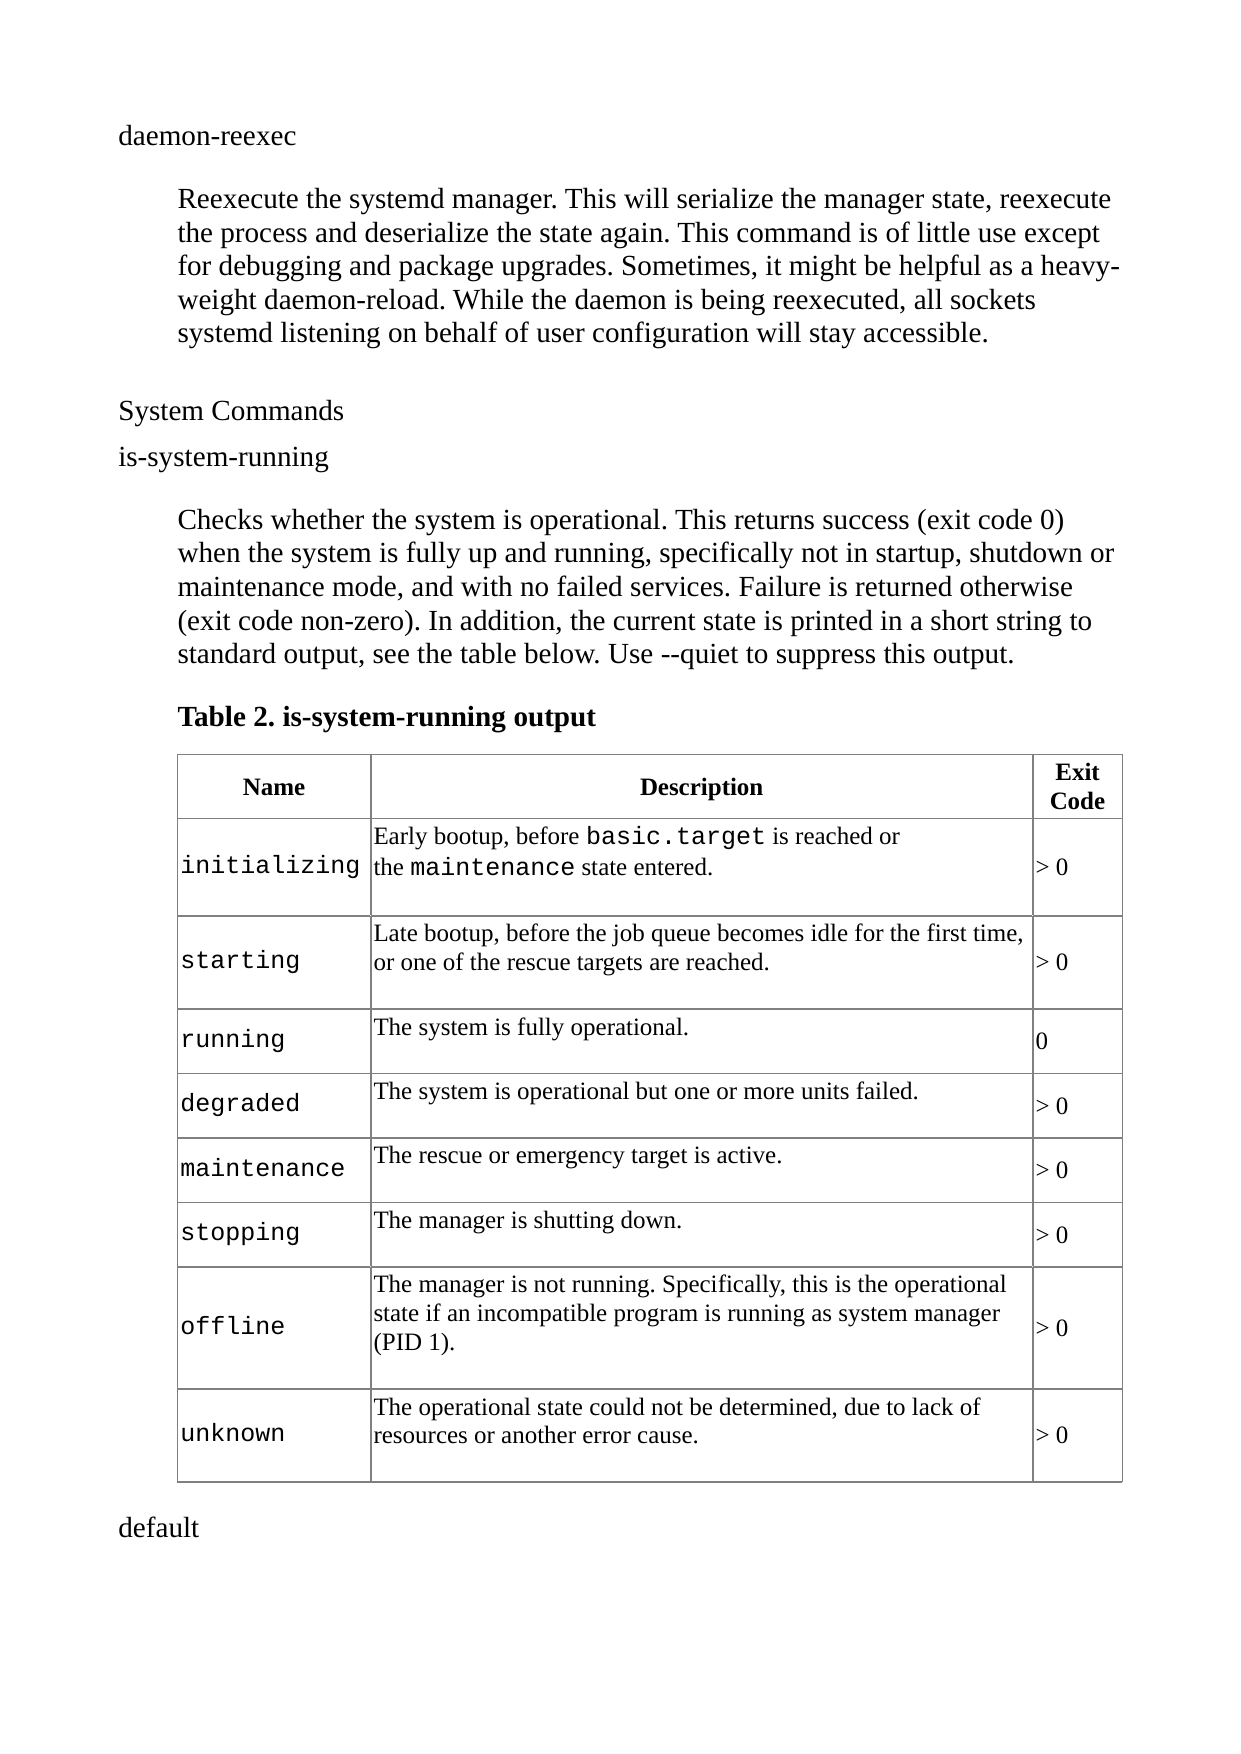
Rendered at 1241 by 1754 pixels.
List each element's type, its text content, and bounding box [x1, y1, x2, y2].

table_cell Early bootup, before basic.target is reached or the maintenance state entered. [372, 819, 1032, 915]
table_cell > 0 [1034, 1203, 1122, 1266]
table_header Exit Code [1034, 755, 1122, 818]
subtitle is-system-running [118, 439, 1122, 472]
table_cell 0 [1034, 1010, 1122, 1073]
table_cell offline [178, 1268, 370, 1388]
table_cell > 0 [1034, 1390, 1122, 1481]
table_cell > 0 [1034, 819, 1122, 915]
table_cell Late bootup, before the job queue becomes idle for the first time, or one of the rescue targets are reached. [372, 917, 1032, 1008]
table_cell degraded [178, 1074, 370, 1137]
table_cell The system is operational but one or more units failed. [372, 1074, 1032, 1137]
subtitle daemon-reexec [118, 118, 1122, 152]
table_cell > 0 [1034, 1074, 1122, 1137]
text Table 2. is-system-running output [177, 699, 1122, 733]
list Checks whether the system is operational. This returns success (exit code 0) when the system is fully up and running, specifically not in startup, shutdown or maintenance mode, and with no failed services. Failure is returned otherwise (exit code non-zero). In addition, the current state is printed in a short string to standard output, see the table below. Use --quiet to suppress this output. [177, 502, 1122, 670]
table_cell The system is fully operational. [372, 1010, 1032, 1073]
table_cell stopping [178, 1203, 370, 1266]
table_cell The rescue or emergency target is active. [372, 1139, 1032, 1202]
list Reexecute the systemd manager. This will serialize the manager state, reexecute the process and deserialize the state again. This command is of little use except for debugging and package upgrades. Sometimes, it might be helpful as a heavy-weight daemon-reload. While the daemon is being reexecuted, all sockets systemd listening on behalf of user configuration will stay accessible. [177, 181, 1122, 349]
table_cell The manager is not running. Specifically, this is the operational state if an incompatible program is running as system manager (PID 1). [372, 1268, 1032, 1388]
table_header Description [372, 755, 1032, 818]
table_cell The operational state could not be determined, due to lack of resources or another error cause. [372, 1390, 1032, 1481]
table_cell The manager is shutting down. [372, 1203, 1032, 1266]
subtitle default [118, 1511, 1122, 1544]
table_header Name [178, 755, 370, 818]
table_cell > 0 [1034, 1268, 1122, 1388]
subtitle System Commands [118, 393, 1122, 426]
table_cell initializing [178, 819, 370, 915]
table_cell starting [178, 917, 370, 1008]
table_cell maintenance [178, 1139, 370, 1202]
table_cell unknown [178, 1390, 370, 1481]
table_cell > 0 [1034, 1139, 1122, 1202]
table_cell > 0 [1034, 917, 1122, 1008]
table_cell running [178, 1010, 370, 1073]
